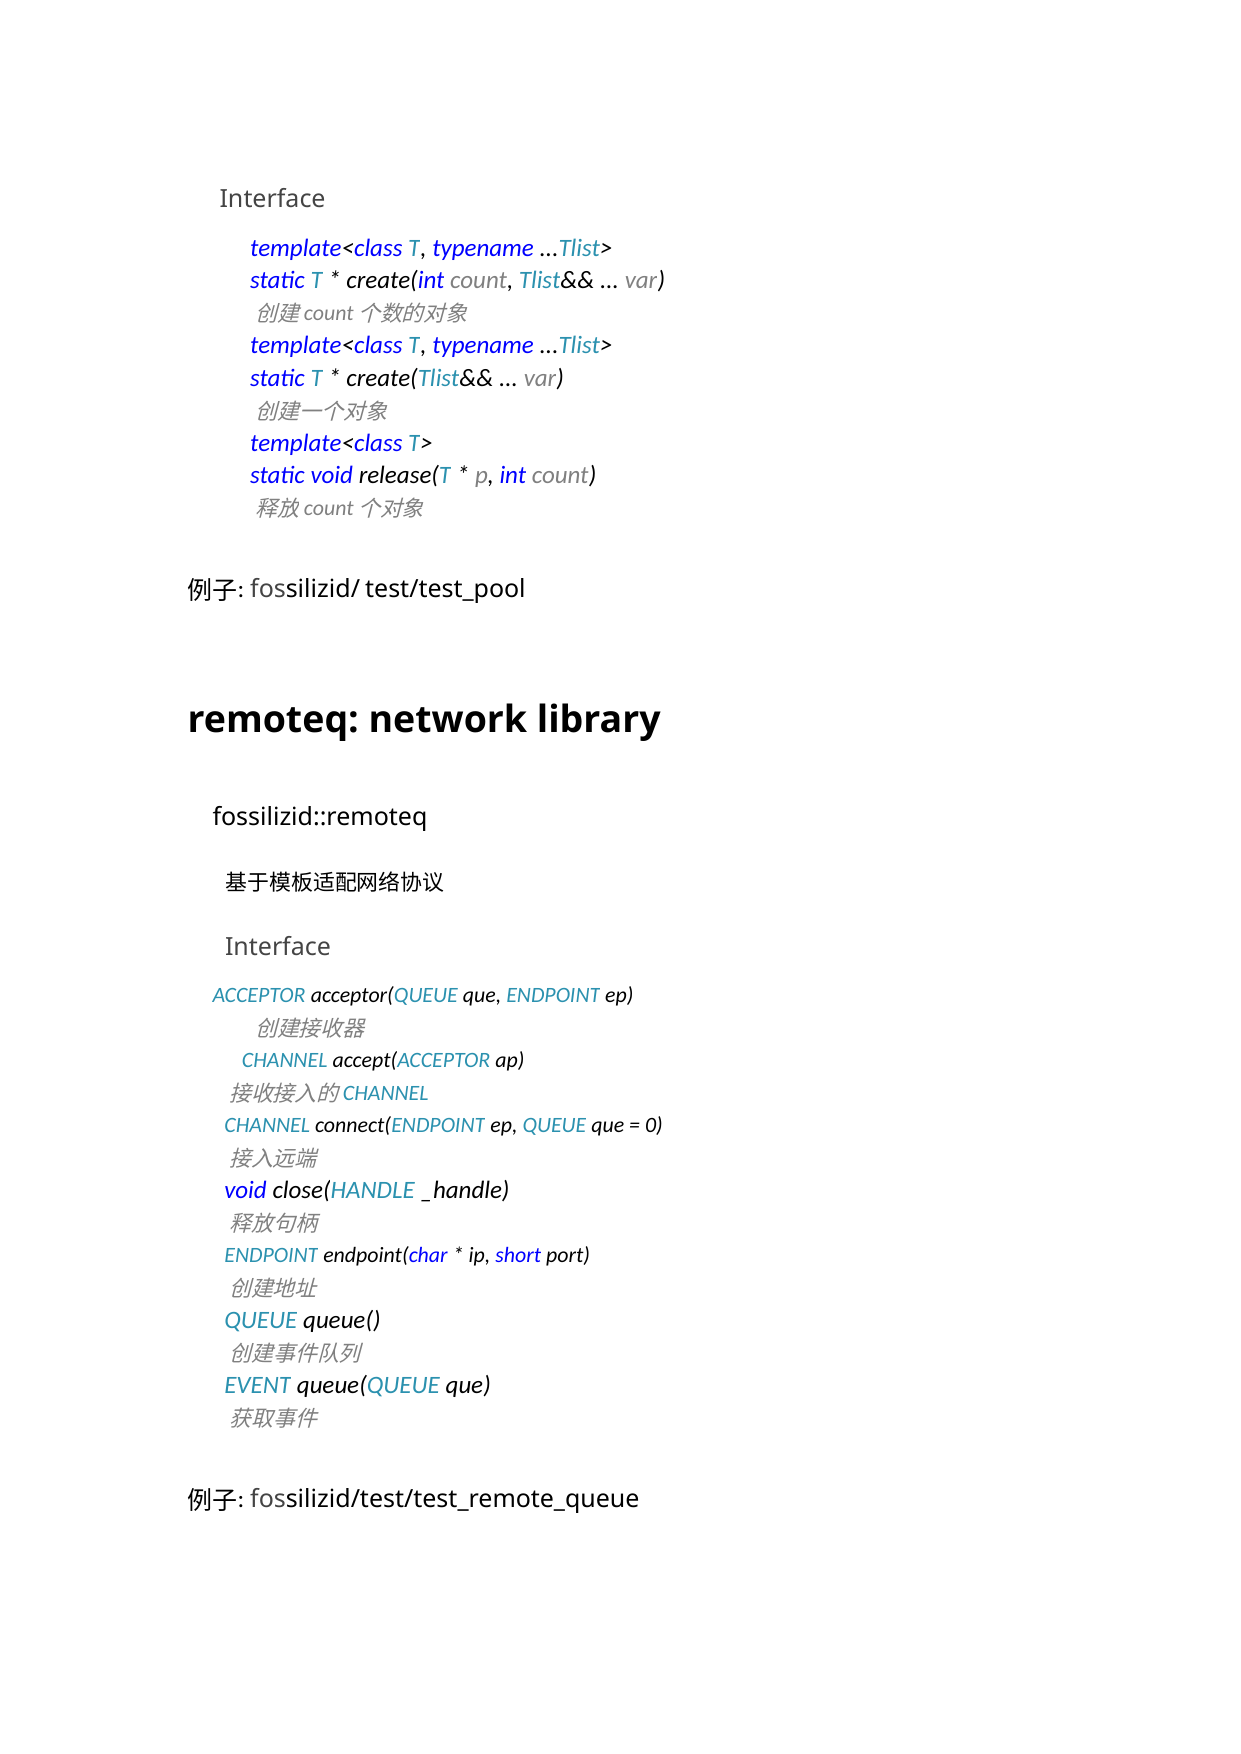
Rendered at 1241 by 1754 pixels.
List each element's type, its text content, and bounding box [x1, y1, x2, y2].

text 创建接收器 [187, 1007, 1053, 1039]
text Interface [187, 909, 1053, 974]
text fossilizid::remoteq [187, 779, 1053, 844]
text static T * create(int count, Tlist&& ... var) [187, 259, 1053, 292]
text 创建地址 [187, 1267, 1053, 1299]
text void close(HANDLE _handle) [187, 1169, 1053, 1202]
text static void release(T * p, int count) [206, 454, 1053, 487]
text CHANNEL connect(ENDPOINT ep, QUEUE que = 0) [187, 1104, 1053, 1137]
text 接收接入的CHANNEL [187, 1072, 1053, 1104]
text static T * create(Tlist&& ... var) [187, 357, 1053, 389]
text ENDPOINT endpoint(char * ip, short port) [187, 1234, 1053, 1267]
text 基于模板适配网络协议 [187, 844, 1053, 909]
text CHANNEL accept(ACCEPTOR ap) [187, 1039, 1053, 1072]
text template<class T, typename ...Tlist> [187, 227, 1053, 259]
text 接入远端 [187, 1137, 1053, 1169]
text 创建事件队列 [187, 1332, 1053, 1364]
subtitle remoteq: network library [187, 682, 1053, 747]
text EVENT queue(QUEUE que) [187, 1364, 1053, 1397]
text 释放句柄 [187, 1202, 1053, 1234]
text 例子: fossilizid/ test/test_pool [187, 552, 1053, 617]
text 例子: fossilizid/test/test_remote_queue [187, 1462, 1053, 1527]
text Interface [187, 162, 1053, 227]
text 获取事件 [187, 1397, 1053, 1429]
text ACCEPTOR acceptor(QUEUE que, ENDPOINT ep) [187, 974, 1053, 1007]
text QUEUE queue() [187, 1299, 1053, 1332]
text 创建count个数的对象 [187, 292, 1053, 324]
text 释放count个对象 [206, 487, 1053, 519]
text template<class T, typename ...Tlist> [187, 324, 1053, 357]
text 创建一个对象 [187, 389, 1053, 422]
text template<class T> [206, 422, 1053, 454]
